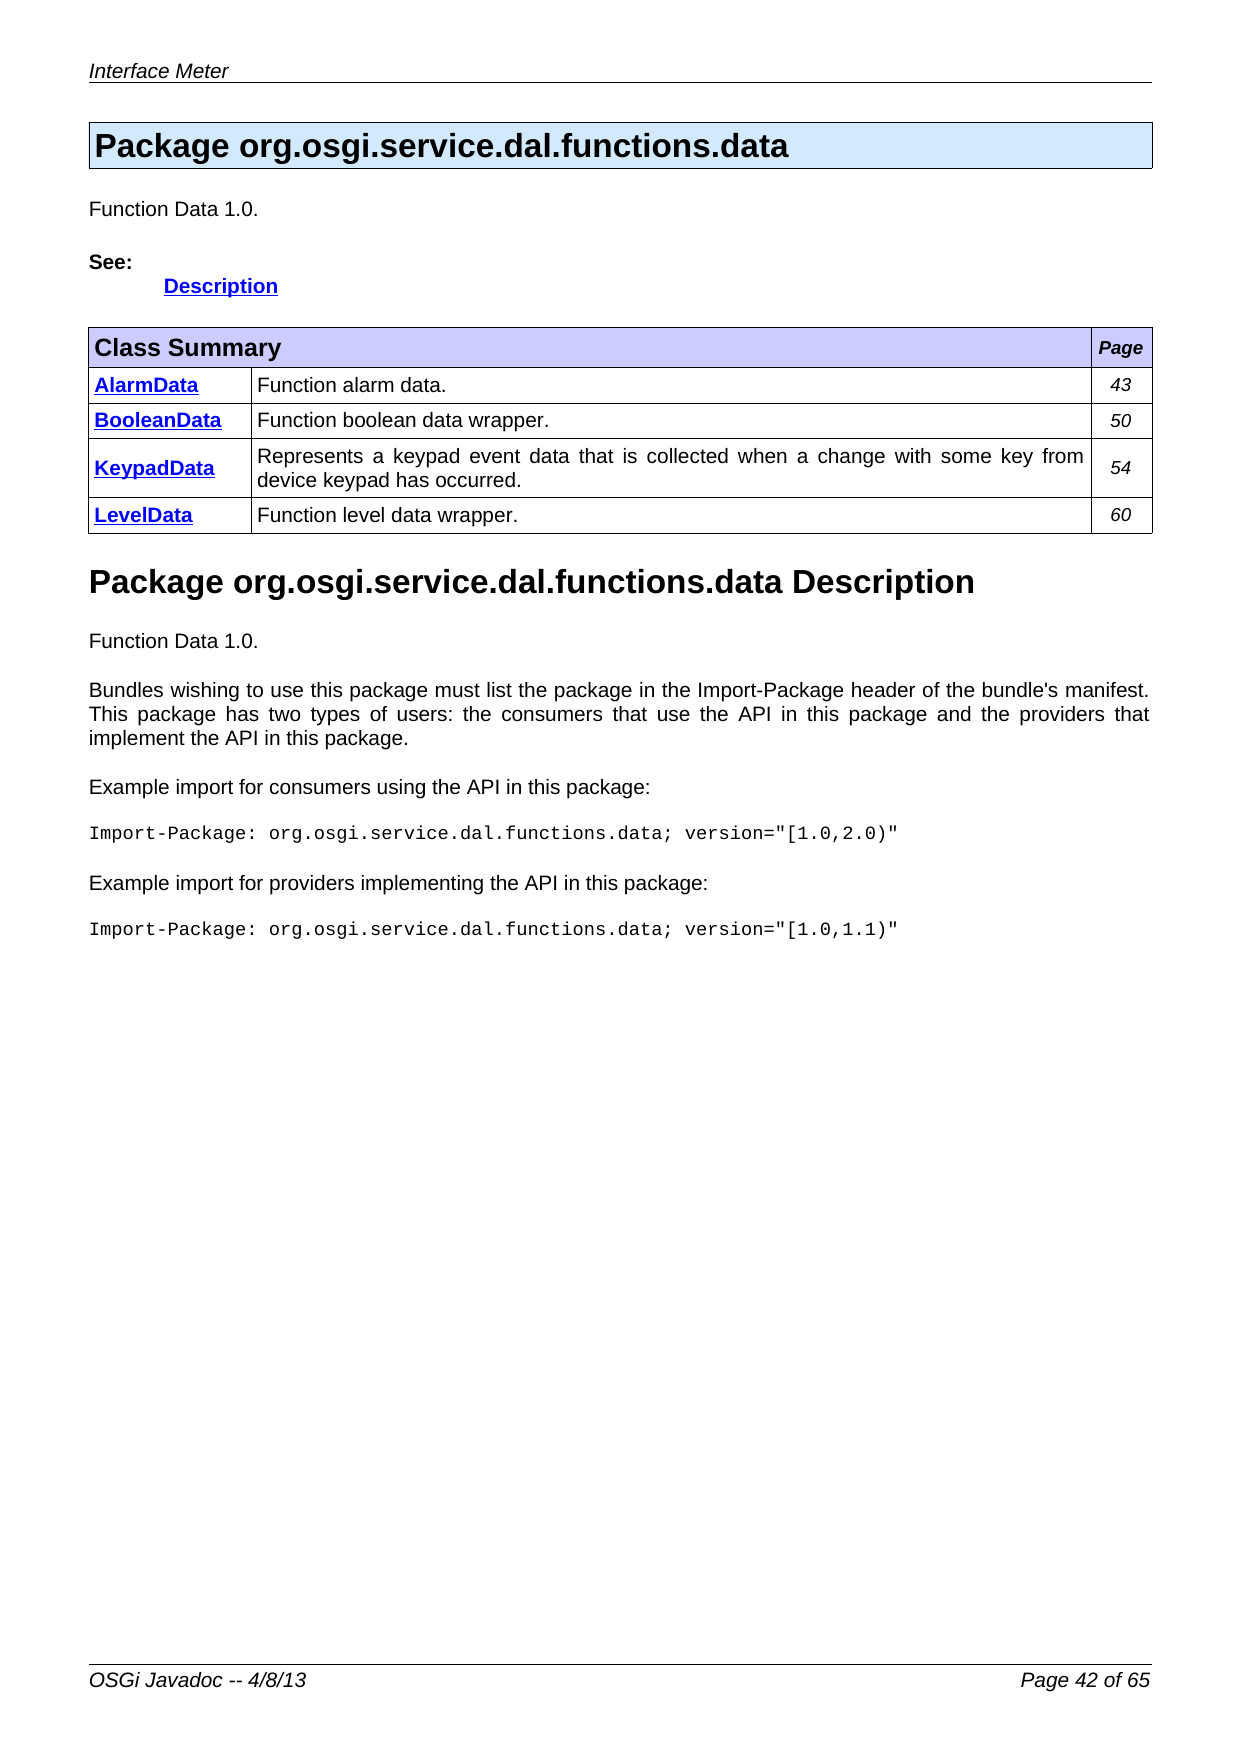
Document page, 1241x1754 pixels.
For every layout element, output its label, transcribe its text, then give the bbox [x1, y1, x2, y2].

table_cell Function boolean data wrapper. [252, 404, 1091, 438]
table_cell LevelData [89, 498, 251, 532]
text See: [88, 250, 1152, 274]
table_cell 57 [1092, 439, 1152, 497]
text Example import for consumers using the API in this package: [88, 775, 1152, 799]
table_cell Represents a keypad event data that is collected when a change with some key from device keypad has occurred. [252, 439, 1091, 497]
table_cell Function alarm data. [252, 368, 1091, 403]
table_cell Function level data wrapper. [252, 498, 1091, 532]
subtitle Package org.osgi.service.dal.functions.data [90, 123, 1152, 168]
table_cell 63 [1092, 498, 1152, 532]
table_header Class Summary [89, 328, 1091, 367]
table_cell KeypadData [89, 439, 251, 497]
text Function Data 1.0. [88, 629, 1152, 653]
text Import-Package: org.osgi.service.dal.functions.data; version="[1.0,1.1)" [88, 919, 1152, 941]
text Description [163, 274, 1152, 298]
text Function Data 1.0. [88, 197, 1152, 221]
table_cell AlarmData [89, 368, 251, 403]
table_cell 53 [1092, 404, 1152, 438]
text Import-Package: org.osgi.service.dal.functions.data; version="[1.0,2.0)" [88, 824, 1152, 845]
table_cell BooleanData [89, 404, 251, 438]
text Package org.osgi.service.dal.functions.data Description [88, 562, 1152, 600]
table_header Page [1092, 328, 1152, 367]
table_cell 46 [1092, 368, 1152, 403]
text Example import for providers implementing the API in this package: [88, 870, 1152, 894]
text Bundles wishing to use this package must list the package in the Import-Package header of the bundle's manifest. This package has two types of users: the consumers that use the API in this package and the providers that implement the API in this package. [88, 678, 1152, 750]
